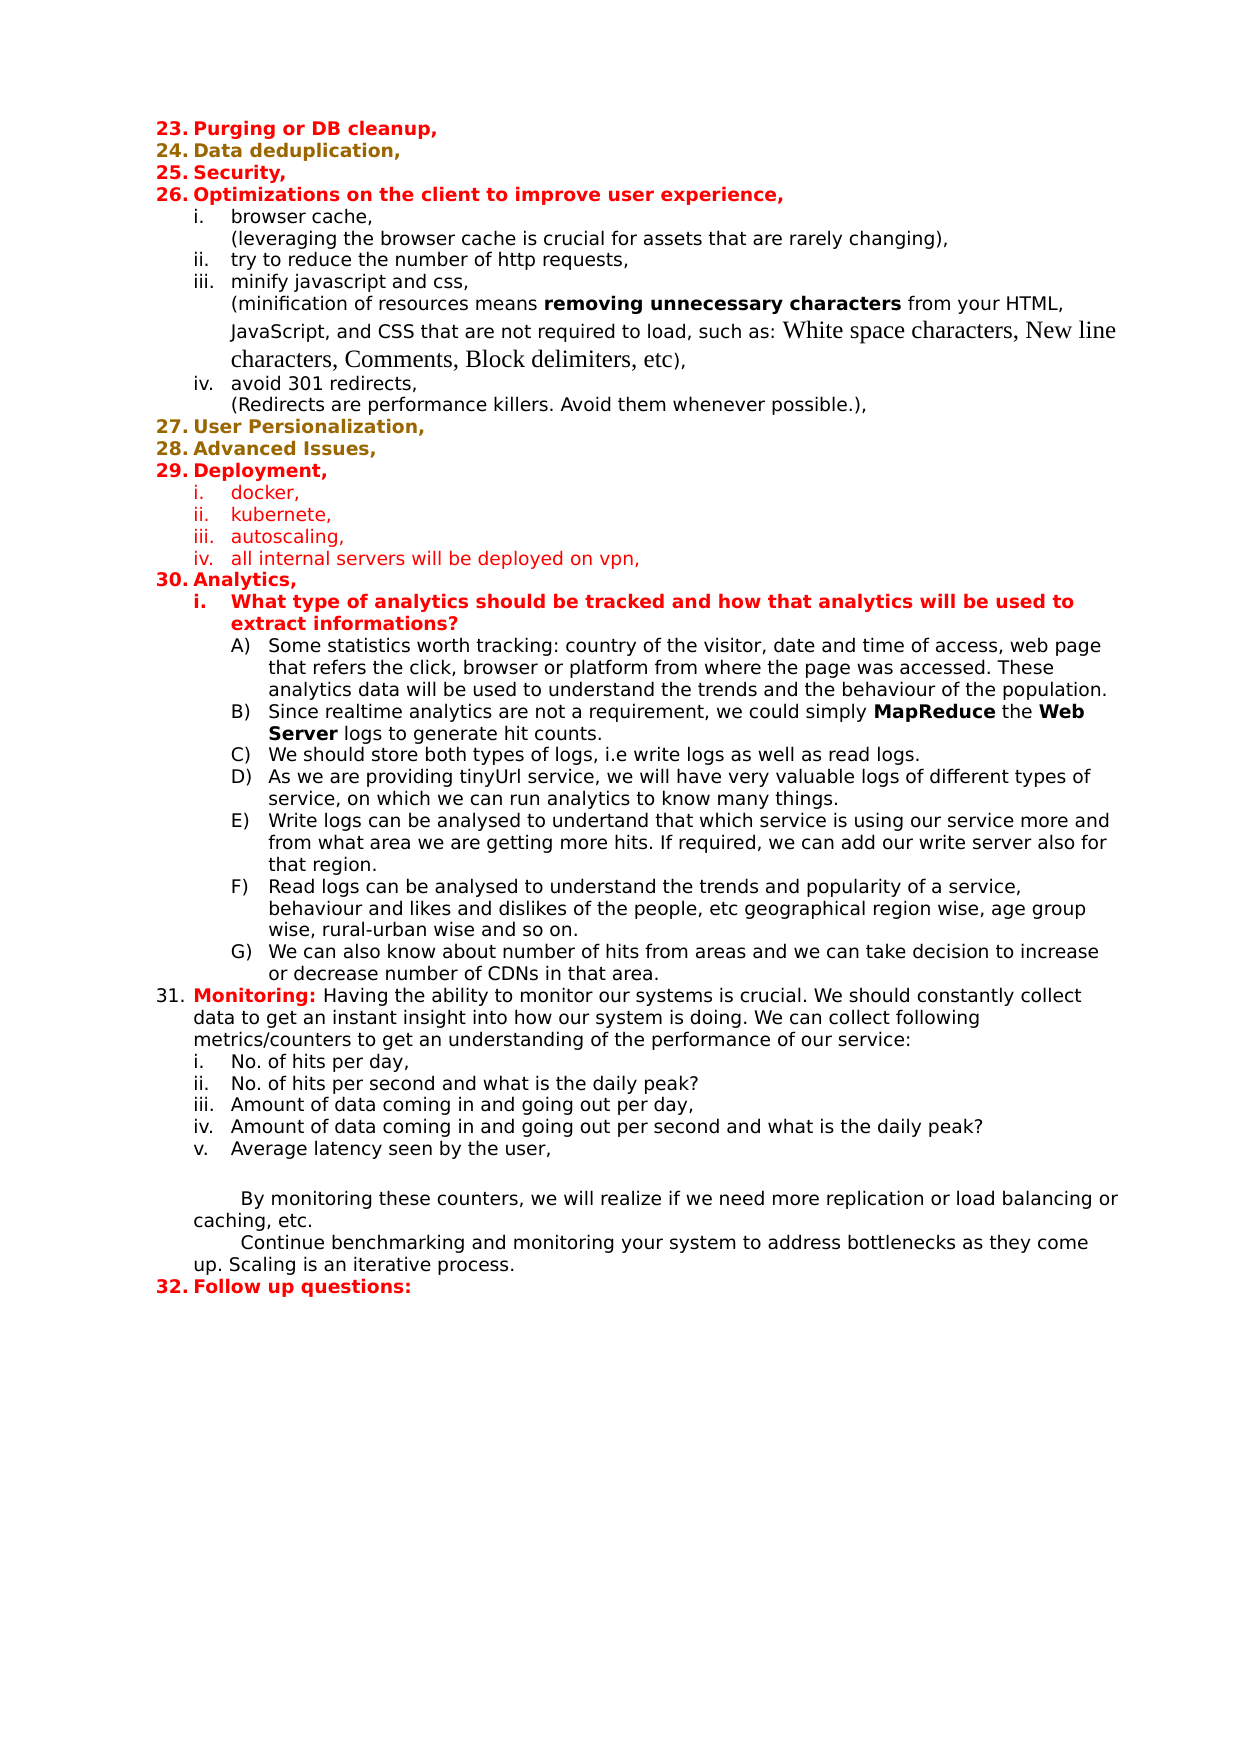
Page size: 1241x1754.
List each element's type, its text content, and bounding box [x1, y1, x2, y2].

list User Persionalization, [156, 416, 1122, 438]
list Security, [156, 162, 1122, 184]
list (leveraging the browser cache is crucial for assets that are rarely changing), [193, 227, 1122, 249]
list We can also know about number of hits from areas and we can take decision to increase or decrease number of CDNs in that area. [231, 941, 1122, 985]
list all internal servers will be deployed on vpn, [193, 547, 1122, 569]
list What type of analytics should be tracked and how that analytics will be used to extract informations? [193, 591, 1122, 635]
list Purging or DB cleanup, [156, 118, 1122, 140]
list browser cache, [193, 206, 1122, 227]
list Follow up questions: [156, 1276, 1122, 1298]
list kubernete, [193, 504, 1122, 526]
list Deployment, [156, 460, 1122, 482]
list Continue benchmarking and monitoring your system to address bottlenecks as they come up. Scaling is an iterative process. [156, 1232, 1122, 1276]
list Write logs can be analysed to undertand that which service is using our service more and from what area we are getting more hits. If required, we can add our write server also for that region. [231, 810, 1122, 876]
list autoscaling, [193, 526, 1122, 547]
list Advanced Issues, [156, 438, 1122, 460]
list We should store both types of logs, i.e write logs as well as read logs. [231, 744, 1122, 766]
list (Redirects are performance killers. Avoid them whenever possible.), [193, 394, 1122, 416]
list Monitoring: Having the ability to monitor our systems is crucial. We should constantly collect data to get an instant insight into how our system is doing. We can collect following metrics/counters to get an understanding of the performance of our service: [156, 985, 1122, 1051]
list Optimizations on the client to improve user experience, [156, 184, 1122, 206]
list Amount of data coming in and going out per day, [193, 1094, 1122, 1116]
list By monitoring these counters, we will realize if we need more replication or load balancing or caching, etc. [156, 1188, 1122, 1232]
list No. of hits per day, [193, 1051, 1122, 1072]
list try to reduce the number of http requests, [193, 249, 1122, 271]
list Amount of data coming in and going out per second and what is the daily peak? [193, 1116, 1122, 1138]
list (minification of resources means removing unnecessary characters from your HTML, JavaScript, and CSS that are not required to load, such as: White space characters, New line characters, Comments, Block delimiters, etc), [193, 293, 1122, 372]
list No. of hits per second and what is the daily peak? [193, 1072, 1122, 1094]
list Data deduplication, [156, 140, 1122, 162]
list Some statistics worth tracking: country of the visitor, date and time of access, web page that refers the click, browser or platform from where the page was accessed. These analytics data will be used to understand the trends and the behaviour of the population. [231, 635, 1122, 701]
list avoid 301 redirects, [193, 372, 1122, 394]
list As we are providing tinyUrl service, we will have very valuable logs of different types of service, on which we can run analytics to know many things. [231, 766, 1122, 810]
list minify javascript and css, [193, 271, 1122, 293]
list Read logs can be analysed to understand the trends and popularity of a service, behaviour and likes and dislikes of the people, etc geographical region wise, age group wise, rural-urban wise and so on. [231, 876, 1122, 941]
list Average latency seen by the user, [193, 1138, 1122, 1160]
list Since realtime analytics are not a requirement, we could simply MapReduce the Web Server logs to generate hit counts. [231, 701, 1122, 744]
list docker, [193, 482, 1122, 504]
list Analytics, [156, 569, 1122, 591]
